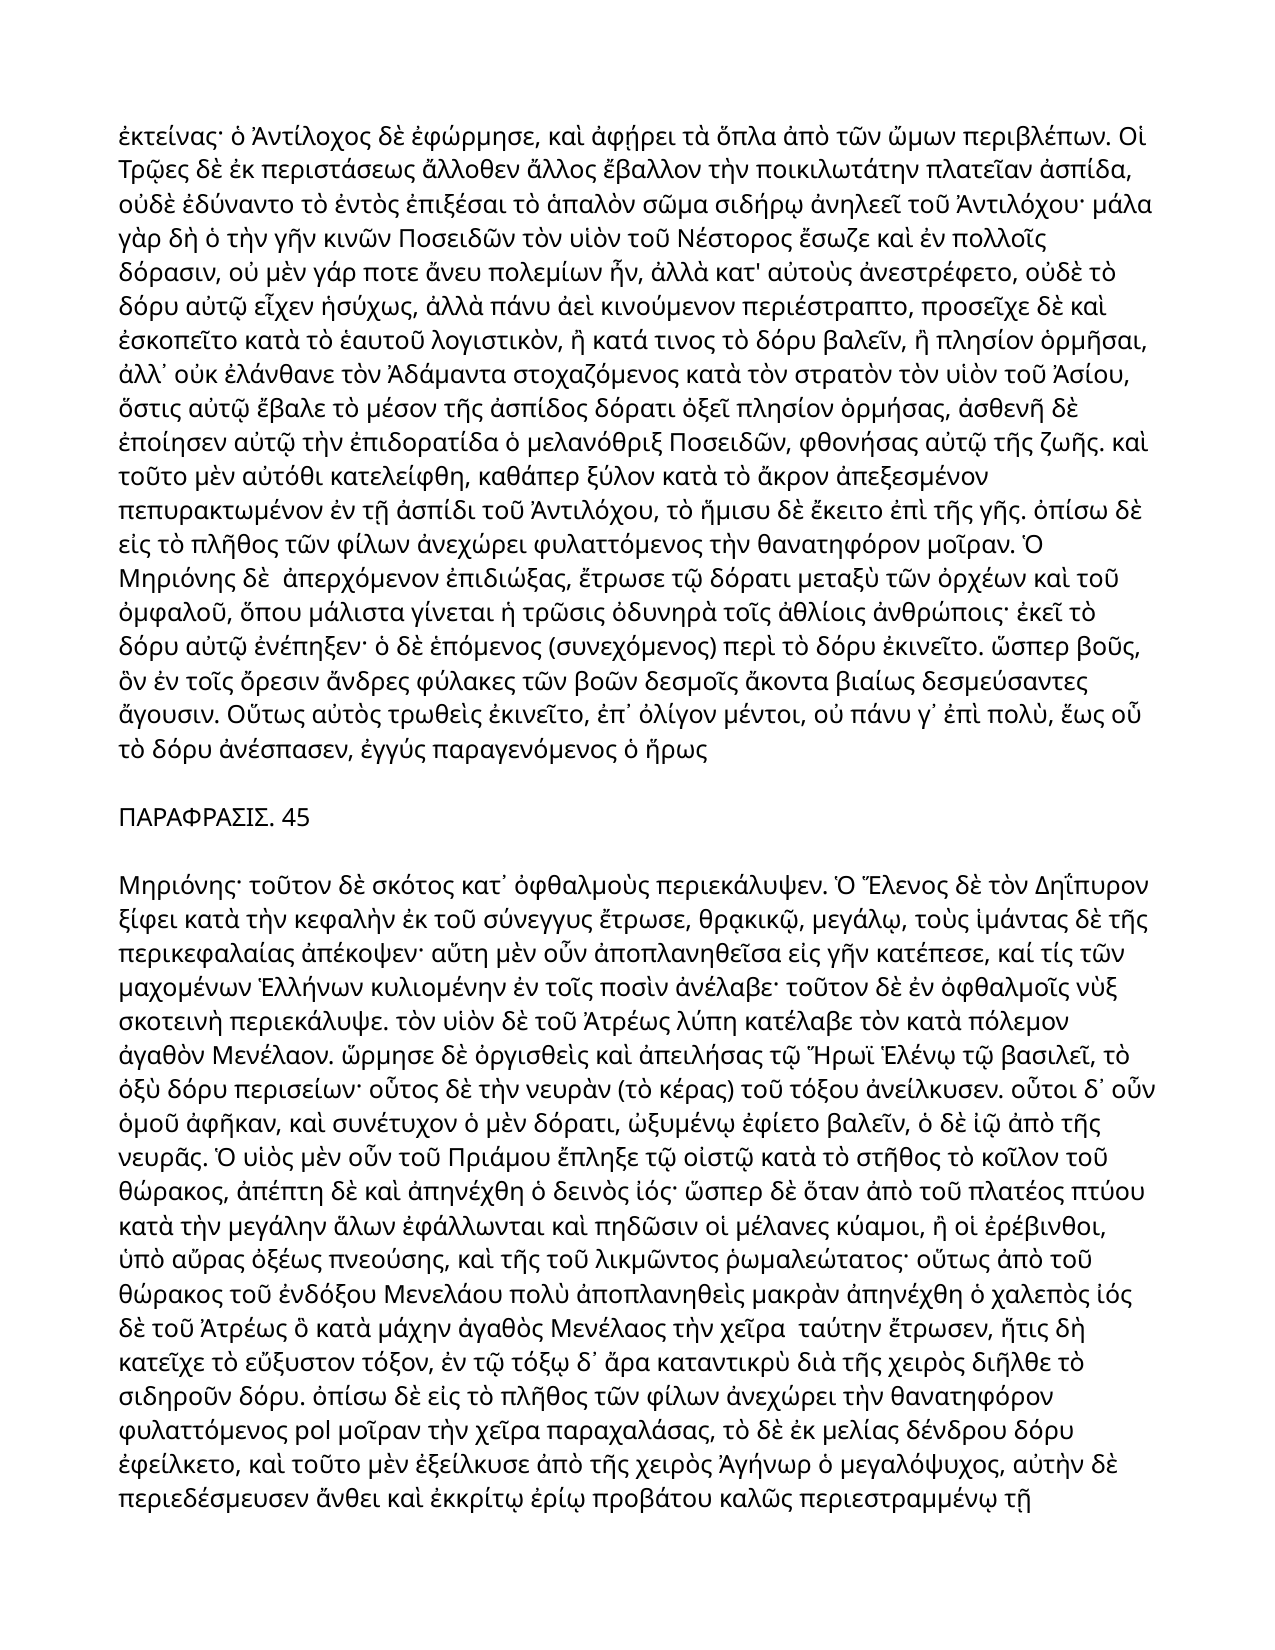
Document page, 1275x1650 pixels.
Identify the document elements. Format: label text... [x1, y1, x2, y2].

text ΠΑΡΑΦΡΑΣΙΣ. 45 [118, 799, 1157, 833]
text Μηριόνης· τοῦτον δὲ σκότος κατ᾽ ὀφθαλμοὺς περιεκάλυψεν. Ὁ Ἕλενος δὲ τὸν Δηΐπυρον ξίφει κατὰ τὴν κεφαλὴν ἐκ τοῦ σύνεγγυς ἔτρωσε, θρᾳκικῷ, μεγάλῳ, τοὺς ἱμάντας δὲ τῆς περικεφαλαίας ἀπέκοψεν· αὕτη μὲν οὖν ἀποπλανηθεῖσα εἰς γῆν κατέπεσε, καί τίς τῶν μαχομένων Ἑλλήνων κυλιομένην ἐν τοῖς ποσὶν ἀνέλαβε· τοῦτον δὲ ἐν ὀφθαλμοῖς νὺξ σκοτεινὴ περιεκάλυψε. τὸν υἱὸν δὲ τοῦ Ἀτρέως λύπη κατέλαβε τὸν κατὰ πόλεμον ἀγαθὸν Μενέλαον. ὥρμησε δὲ ὀργισθεὶς καὶ ἀπειλήσας τῷ Ἥρωϊ Ἑλένῳ τῷ βασιλεῖ, τὸ ὀξὺ δόρυ περισείων· οὗτος δὲ τὴν νευρὰν (τὸ κέρας) τοῦ τόξου ἀνείλκυσεν. οὗτοι δ᾽ οὖν ὁμοῦ ἀφῆκαν, καὶ συνέτυχον ὁ μὲν δόρατι, ὠξυμένῳ ἐφίετο βαλεῖν, ὁ δὲ ἰῷ ἀπὸ τῆς νευρᾶς. Ὁ υἱὸς μὲν οὖν τοῦ Πριάμου ἔπληξε τῷ οἰστῷ κατὰ τὸ στῆθος τὸ κοῖλον τοῦ θώρακος, ἀπέπτη δὲ καὶ ἀπηνέχθη ὁ δεινὸς ἰός· ὥσπερ δὲ ὅταν ἀπὸ τοῦ πλατέος πτύου κατὰ τὴν μεγάλην ἅλων ἐφάλλωνται καὶ πηδῶσιν οἱ μέλανες κύαμοι, ἢ οἱ ἐρέβινθοι, ὑπὸ αὔρας ὀξέως πνεούσης, καὶ τῆς τοῦ λικμῶντος ῥωμαλεώτατος· οὕτως ἀπὸ τοῦ θώρακος τοῦ ἐνδόξου Μενελάου πολὺ ἀποπλανηθεὶς μακρὰν ἀπηνέχθη ὁ χαλεπὸς ἰός δὲ τοῦ Ἀτρέως ὃ κατὰ μάχην ἀγαθὸς Μενέλαος τὴν χεῖρα ταύτην ἔτρωσεν, ἥτις δὴ κατεῖχε τὸ εὔξυστον τόξον, ἐν τῷ τόξῳ δ᾽ ἄρα καταντικρὺ διὰ τῆς χειρὸς διῆλθε τὸ σιδηροῦν δόρυ. ὀπίσω δὲ εἰς τὸ πλῆθος τῶν φίλων ἀνεχώρει τὴν θανατηφόρον φυλαττόμενος pol μοῖραν τὴν χεῖρα παραχαλάσας, τὸ δὲ ἐκ μελίας δένδρου δόρυ ἐφείλκετο, καὶ τοῦτο μὲν ἐξείλκυσε ἀπὸ τῆς χειρὸς Ἀγήνωρ ὁ μεγαλόψυχος, αὐτὴν δὲ περιεδέσμευσεν ἄνθει καὶ ἐκκρίτῳ ἐρίῳ προβάτου καλῶς περιεστραμμένῳ τῇ [118, 867, 1157, 1515]
text ἐκτείνας· ὁ Ἀντίλοχος δὲ ἐφώρμησε, καὶ ἀφῄρει τὰ ὅπλα ἀπὸ τῶν ὤμων περιβλέπων. Οἱ Τρῷες δὲ ἐκ περιστάσεως ἄλλοθεν ἄλλος ἔβαλλον τὴν ποικιλωτάτην πλατεῖαν ἀσπίδα, οὐδὲ ἐδύναντο τὸ ἐντὸς ἐπιξέσαι τὸ ἁπαλὸν σῶμα σιδήρῳ ἀνηλεεῖ τοῦ Ἀντιλόχου· μάλα γὰρ δὴ ὁ τὴν γῆν κινῶν Ποσειδῶν τὸν υἱὸν τοῦ Νέστορος ἔσωζε καὶ ἐν πολλοῖς δόρασιν, οὐ μὲν γάρ ποτε ἄνευ πολεμίων ἦν, ἀλλὰ κατ' αὐτοὺς ἀνεστρέφετο, οὐδὲ τὸ δόρυ αὐτῷ εἶχεν ἡσύχως, ἀλλὰ πάνυ ἀεὶ κινούμενον περιέστραπτο, προσεῖχε δὲ καὶ ἐσκοπεῖτο κατὰ τὸ ἑαυτοῦ λογιστικὸν, ἢ κατά τινος τὸ δόρυ βαλεῖν, ἢ πλησίον ὁρμῆσαι, ἀλλ᾽ οὐκ ἐλάνθανε τὸν Ἀδάμαντα στοχαζόμενος κατὰ τὸν στρατὸν τὸν υἱὸν τοῦ Ἀσίου, ὅστις αὐτῷ ἔβαλε τὸ μέσον τῆς ἀσπίδος δόρατι ὀξεῖ πλησίον ὁρμήσας, ἀσθενῆ δὲ ἐποίησεν αὐτῷ τὴν ἐπιδορατίδα ὁ μελανόθριξ Ποσειδῶν, φθονήσας αὐτῷ τῆς ζωῆς. καὶ τοῦτο μὲν αὐτόθι κατελείφθη, καθάπερ ξύλον κατὰ τὸ ἄκρον ἀπεξεσμένον πεπυρακτωμένον ἐν τῇ ἀσπίδι τοῦ Ἀντιλόχου, τὸ ἥμισυ δὲ ἔκειτο ἐπὶ τῆς γῆς. ὀπίσω δὲ εἰς τὸ πλῆθος τῶν φίλων ἀνεχώρει φυλαττόμενος τὴν θανατηφόρον μοῖραν. Ὁ Μηριόνης δὲ ἀπερχόμενον ἐπιδιώξας, ἔτρωσε τῷ δόρατι μεταξὺ τῶν ὀρχέων καὶ τοῦ ὀμφαλοῦ, ὅπου μάλιστα γίνεται ἡ τρῶσις ὀδυνηρὰ τοῖς ἀθλίοις ἀνθρώποις· ἐκεῖ τὸ δόρυ αὐτῷ ἐνέπηξεν· ὁ δὲ ἑπόμενος (συνεχόμενος) περὶ τὸ δόρυ ἐκινεῖτο. ὥσπερ βοῦς, ὃν ἐν τοῖς ὄρεσιν ἄνδρες φύλακες τῶν βοῶν δεσμοῖς ἄκοντα βιαίως δεσμεύσαντες ἄγουσιν. Οὕτως αὐτὸς τρωθεὶς ἐκινεῖτο, ἐπ᾿ ὀλίγον μέντοι, οὐ πάνυ γ᾽ ἐπὶ πολὺ, ἕως οὗ τὸ δόρυ ἀνέσπασεν, ἐγγύς παραγενόμενος ὁ ἥρως [118, 118, 1157, 765]
